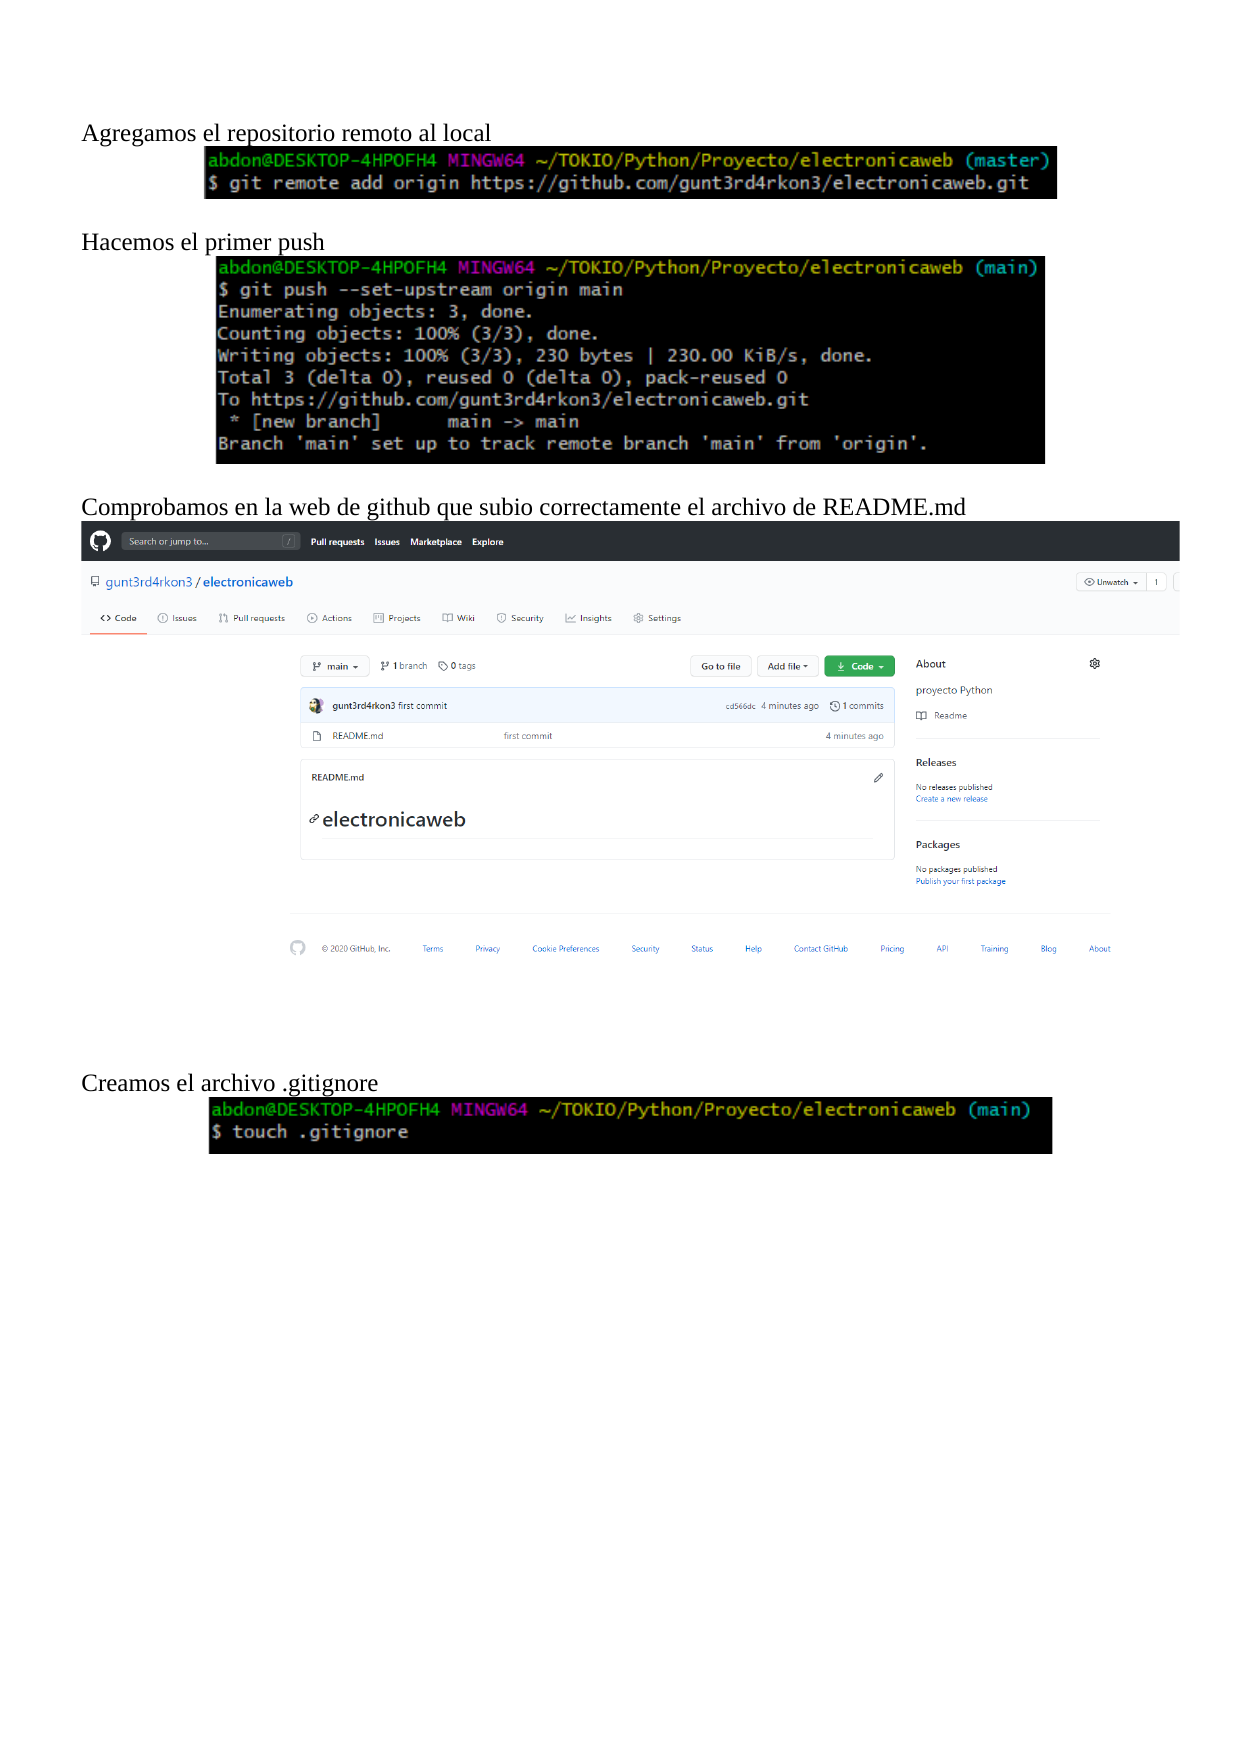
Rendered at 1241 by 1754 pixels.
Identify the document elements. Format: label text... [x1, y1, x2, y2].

picture [203, 146, 1058, 199]
picture [215, 256, 1046, 464]
text Comprobamos en la web de github que subio correctamente el archivo de README.md [81, 492, 1180, 521]
text Agregamos el repositorio remoto al local [81, 118, 1180, 147]
text Hacemos el primer push [81, 227, 1180, 256]
picture [81, 521, 1180, 1040]
text Creamos el archivo .gitignore [81, 1068, 1180, 1097]
picture [208, 1097, 1053, 1154]
